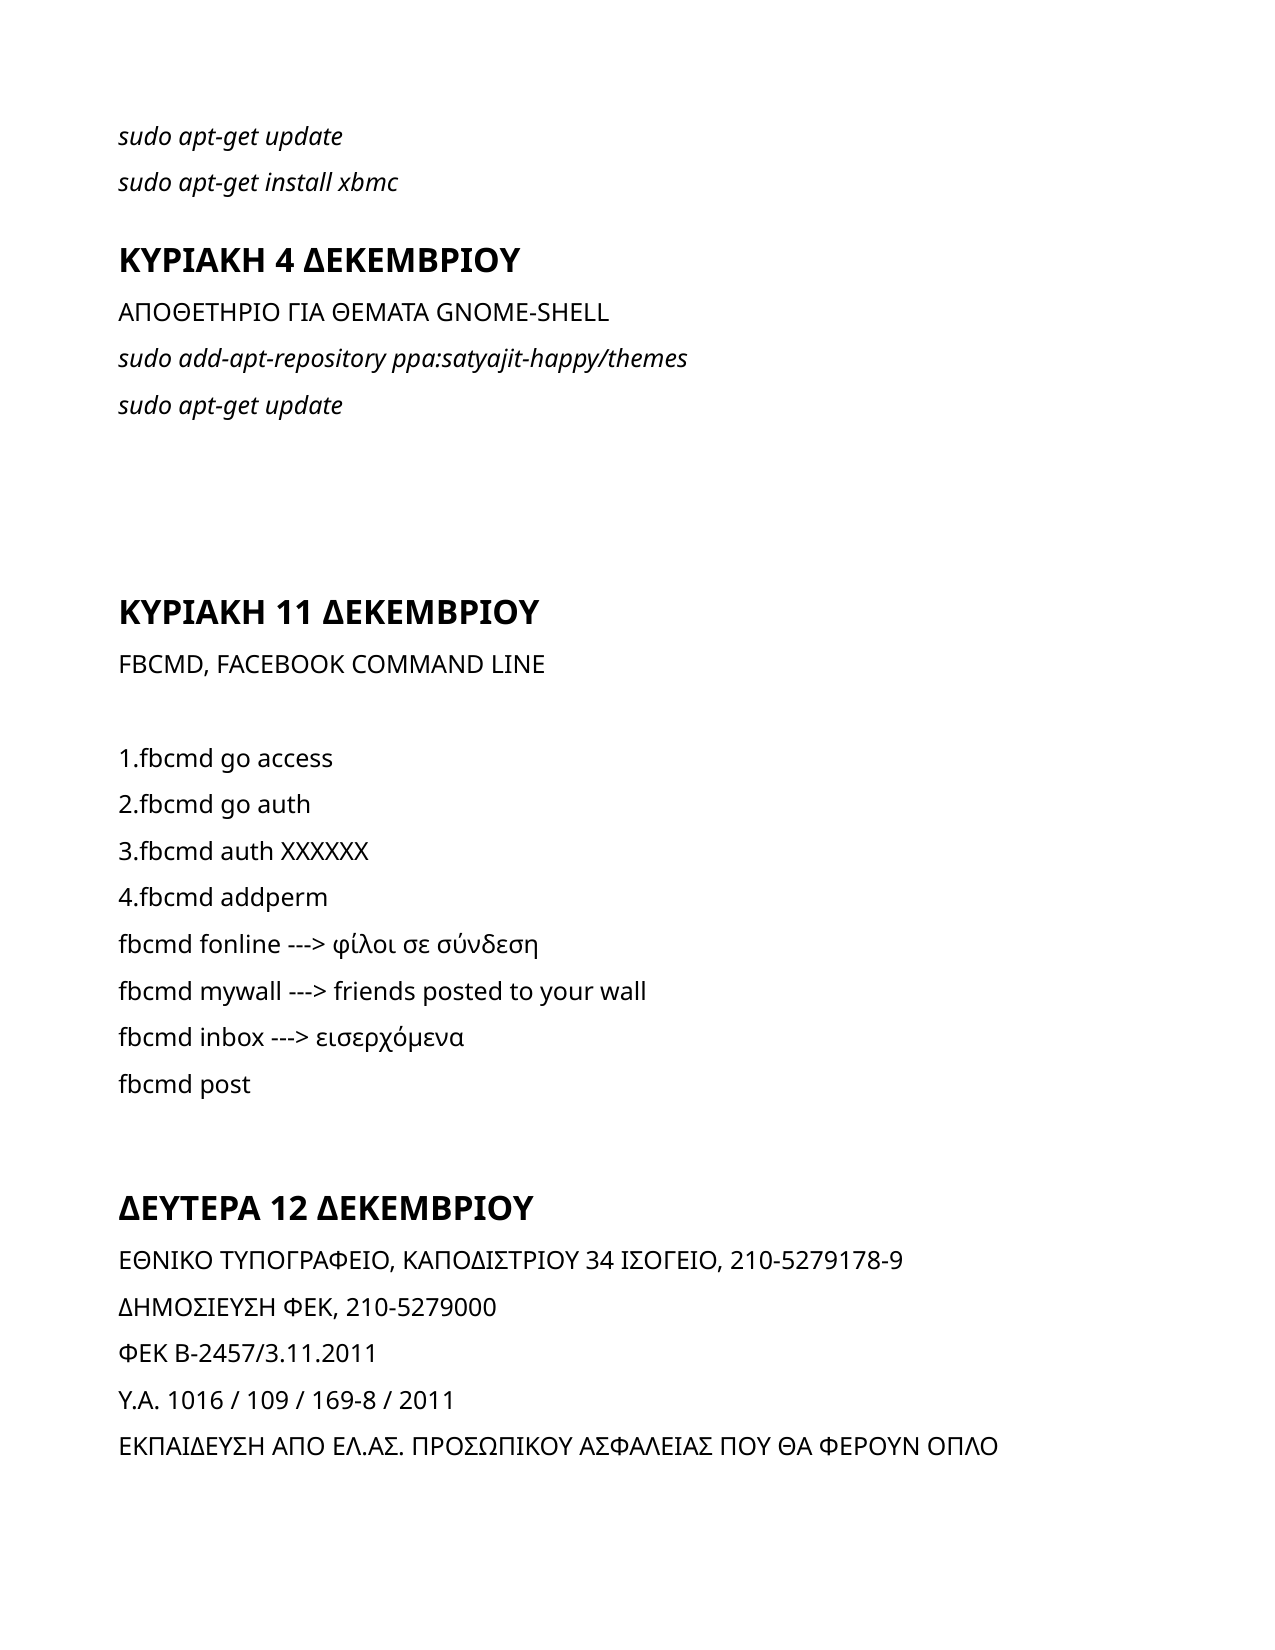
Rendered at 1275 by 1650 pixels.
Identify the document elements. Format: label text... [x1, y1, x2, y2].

text fbcmd mywall ---> friends posted to your wall [118, 973, 1157, 1007]
text Υ.Α. 1016 / 109 / 169-8 / 2011 [118, 1382, 1157, 1416]
text ΑΠΟΘΕΤΗΡΙΟ ΓΙΑ ΘΕΜΑΤΑ GNOME-SHELL [118, 294, 1157, 328]
text 2.fbcmd go auth [118, 787, 1157, 821]
text sudo add-apt-repository ppa:satyajit-happy/themes [118, 341, 1157, 375]
text sudo apt-get install xbmc [118, 165, 1157, 199]
text ΕΚΠΑΙΔΕΥΣΗ ΑΠΟ ΕΛ.ΑΣ. ΠΡΟΣΩΠΙΚΟΥ ΑΣΦΑΛΕΙΑΣ ΠΟΥ ΘΑ ΦΕΡΟΥΝ ΟΠΛΟ [118, 1429, 1157, 1463]
text ΕΘΝΙΚΟ ΤΥΠΟΓΡΑΦΕΙΟ, ΚΑΠΟΔΙΣΤΡΙΟΥ 34 ΙΣΟΓΕΙΟ, 210-5279178-9 [118, 1243, 1157, 1277]
text ΔΗΜΟΣΙΕΥΣΗ ΦΕΚ, 210-5279000 [118, 1289, 1157, 1323]
subtitle ΚΥΡΙΑΚΗ 11 ΔΕΚΕΜΒΡΙΟΥ [118, 589, 1157, 635]
text fbcmd inbox ---> εισερχόμενα [118, 1020, 1157, 1054]
text fbcmd fonline ---> φίλοι σε σύνδεση [118, 927, 1157, 961]
text 3.fbcmd auth XXXXXX [118, 833, 1157, 867]
text 4.fbcmd addperm [118, 880, 1157, 914]
subtitle ΚΥΡΙΑΚΗ 4 ΔΕΚΕΜΒΡΙΟΥ [118, 236, 1157, 282]
subtitle ΔΕΥΤΕΡΑ 12 ΔΕΚΕΜΒΡΙΟΥ [118, 1184, 1157, 1230]
text ΦΕΚ Β-2457/3.11.2011 [118, 1336, 1157, 1370]
text FBCMD, FACEBOOK COMMAND LINE [118, 647, 1157, 681]
text sudo apt-get update [118, 388, 1157, 422]
text sudo apt-get update [118, 118, 1157, 152]
text fbcmd post [118, 1066, 1157, 1100]
text 1.fbcmd go access [118, 740, 1157, 774]
